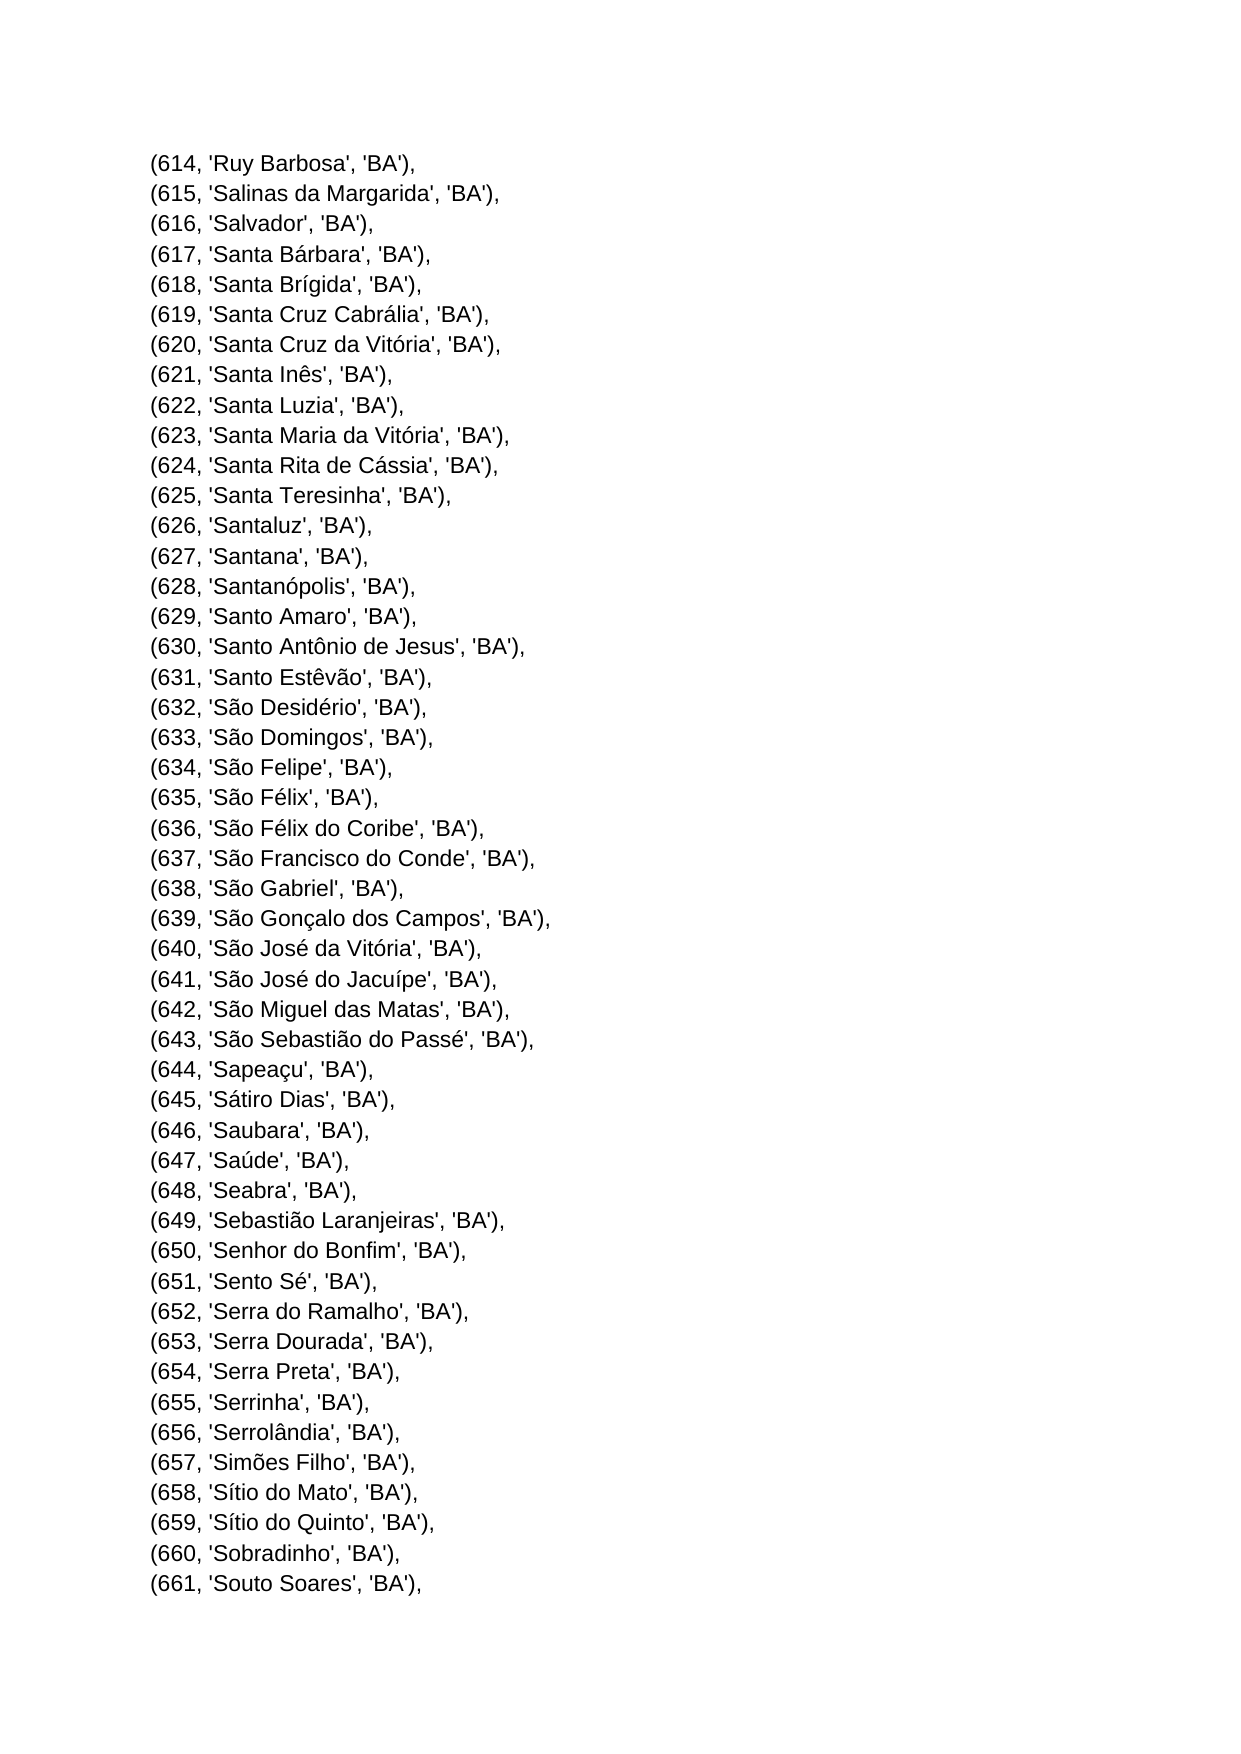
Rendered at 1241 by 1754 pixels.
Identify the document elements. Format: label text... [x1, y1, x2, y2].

text (640, 'São José da Vitória', 'BA'), [150, 935, 1090, 962]
text (654, 'Serra Preta', 'BA'), [150, 1358, 1090, 1385]
text (649, 'Sebastião Laranjeiras', 'BA'), [150, 1207, 1090, 1234]
text (658, 'Sítio do Mato', 'BA'), [150, 1479, 1090, 1506]
text (651, 'Sento Sé', 'BA'), [150, 1268, 1090, 1294]
text (618, 'Santa Brígida', 'BA'), [150, 271, 1090, 297]
text (629, 'Santo Amaro', 'BA'), [150, 603, 1090, 629]
text (650, 'Senhor do Bonfim', 'BA'), [150, 1237, 1090, 1264]
text (638, 'São Gabriel', 'BA'), [150, 875, 1090, 901]
text (643, 'São Sebastião do Passé', 'BA'), [150, 1026, 1090, 1052]
text (641, 'São José do Jacuípe', 'BA'), [150, 966, 1090, 992]
text (647, 'Saúde', 'BA'), [150, 1147, 1090, 1173]
text (632, 'São Desidério', 'BA'), [150, 694, 1090, 720]
text (614, 'Ruy Barbosa', 'BA'), [150, 150, 1090, 176]
text (631, 'Santo Estêvão', 'BA'), [150, 663, 1090, 690]
text (653, 'Serra Dourada', 'BA'), [150, 1328, 1090, 1354]
text (646, 'Saubara', 'BA'), [150, 1117, 1090, 1143]
text (615, 'Salinas da Margarida', 'BA'), [150, 180, 1090, 207]
text (616, 'Salvador', 'BA'), [150, 210, 1090, 237]
text (630, 'Santo Antônio de Jesus', 'BA'), [150, 633, 1090, 660]
text (637, 'São Francisco do Conde', 'BA'), [150, 845, 1090, 871]
text (655, 'Serrinha', 'BA'), [150, 1388, 1090, 1415]
text (636, 'São Félix do Coribe', 'BA'), [150, 814, 1090, 841]
text (622, 'Santa Luzia', 'BA'), [150, 392, 1090, 418]
text (644, 'Sapeaçu', 'BA'), [150, 1056, 1090, 1083]
text (656, 'Serrolândia', 'BA'), [150, 1419, 1090, 1445]
text (635, 'São Félix', 'BA'), [150, 784, 1090, 811]
text (619, 'Santa Cruz Cabrália', 'BA'), [150, 301, 1090, 327]
text (623, 'Santa Maria da Vitória', 'BA'), [150, 422, 1090, 448]
text (620, 'Santa Cruz da Vitória', 'BA'), [150, 331, 1090, 358]
text (634, 'São Felipe', 'BA'), [150, 754, 1090, 781]
text (626, 'Santaluz', 'BA'), [150, 512, 1090, 539]
text (625, 'Santa Teresinha', 'BA'), [150, 482, 1090, 509]
text (639, 'São Gonçalo dos Campos', 'BA'), [150, 905, 1090, 932]
text (628, 'Santanópolis', 'BA'), [150, 573, 1090, 599]
text (661, 'Souto Soares', 'BA'), [150, 1570, 1090, 1596]
text (624, 'Santa Rita de Cássia', 'BA'), [150, 452, 1090, 478]
text (652, 'Serra do Ramalho', 'BA'), [150, 1298, 1090, 1324]
text (659, 'Sítio do Quinto', 'BA'), [150, 1509, 1090, 1536]
text (633, 'São Domingos', 'BA'), [150, 724, 1090, 750]
text (642, 'São Miguel das Matas', 'BA'), [150, 996, 1090, 1022]
text (627, 'Santana', 'BA'), [150, 543, 1090, 569]
text (617, 'Santa Bárbara', 'BA'), [150, 241, 1090, 267]
text (645, 'Sátiro Dias', 'BA'), [150, 1086, 1090, 1113]
text (648, 'Seabra', 'BA'), [150, 1177, 1090, 1203]
text (621, 'Santa Inês', 'BA'), [150, 361, 1090, 388]
text (660, 'Sobradinho', 'BA'), [150, 1539, 1090, 1566]
text (657, 'Simões Filho', 'BA'), [150, 1449, 1090, 1475]
